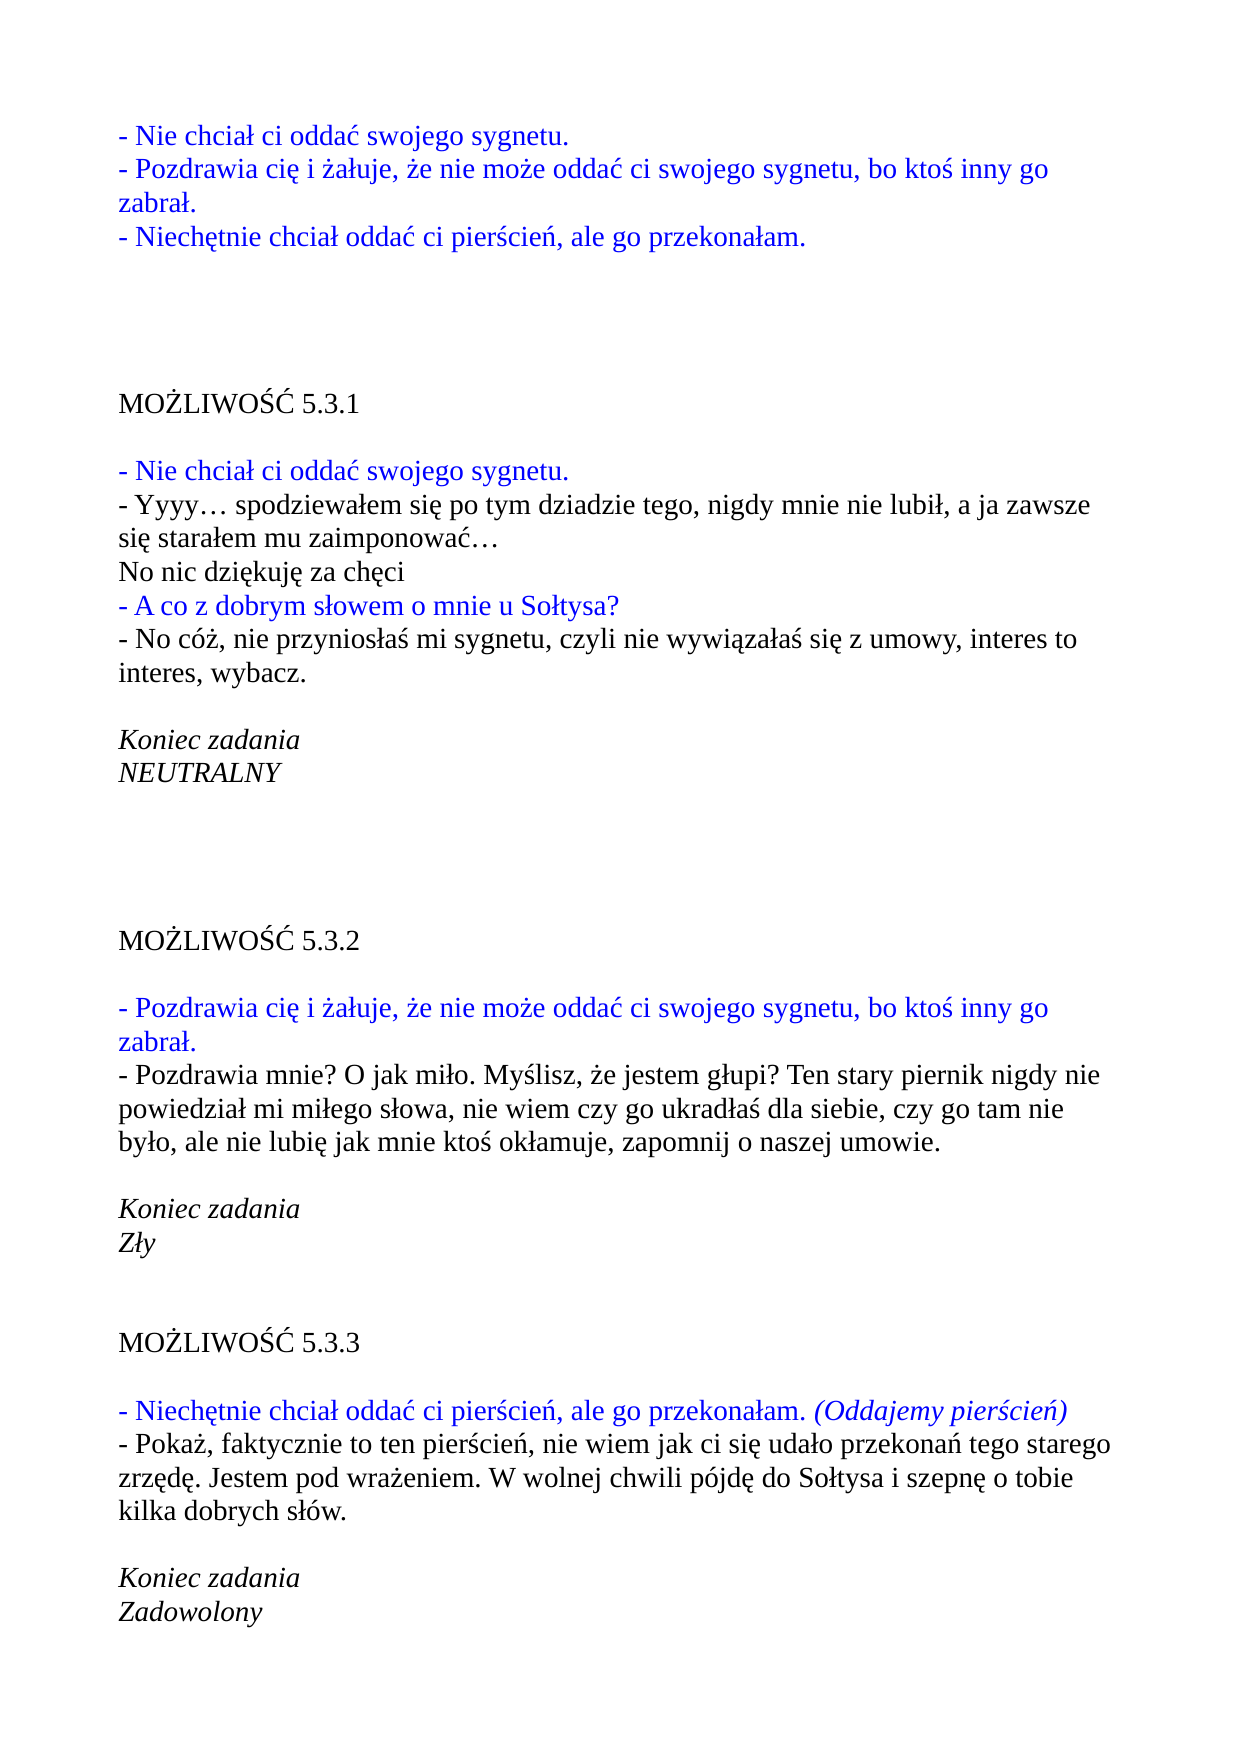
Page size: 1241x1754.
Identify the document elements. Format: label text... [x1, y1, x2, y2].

text MOŻLIWOŚĆ 5.3.1 [118, 386, 1122, 420]
text MOŻLIWOŚĆ 5.3.2 [118, 923, 1122, 957]
text - Pokaż, faktycznie to ten pierścień, nie wiem jak ci się udało przekonań tego starego zrzędę. Jestem pod wrażeniem. W wolnej chwili pójdę do Sołtysa i szepnę o tobie kilka dobrych słów. [118, 1426, 1122, 1527]
text - Nie chciał ci oddać swojego sygnetu. [118, 453, 1122, 487]
text Koniec zadania [118, 722, 1122, 755]
text - Pozdrawia cię i żałuje, że nie może oddać ci swojego sygnetu, bo ktoś inny go zabrał. [118, 152, 1122, 219]
text - Pozdrawia mnie? O jak miło. Myślisz, że jestem głupi? Ten stary piernik nigdy nie powiedział mi miłego słowa, nie wiem czy go ukradłaś dla siebie, czy go tam nie było, ale nie lubię jak mnie ktoś okłamuje, zapomnij o naszej umowie. [118, 1057, 1122, 1158]
text - A co z dobrym słowem o mnie u Sołtysa? [118, 588, 1122, 621]
text - Niechętnie chciał oddać ci pierścień, ale go przekonałam. (Oddajemy pierścień) [118, 1393, 1122, 1426]
text - Pozdrawia cię i żałuje, że nie może oddać ci swojego sygnetu, bo ktoś inny go zabrał. [118, 990, 1122, 1057]
text - No cóż, nie przyniosłaś mi sygnetu, czyli nie wywiązałaś się z umowy, interes to interes, wybacz. [118, 621, 1122, 688]
text - Niechętnie chciał oddać ci pierścień, ale go przekonałam. [118, 219, 1122, 252]
text No nic dziękuję za chęci [118, 554, 1122, 588]
text NEUTRALNY [118, 755, 1122, 789]
text - Yyyy… spodziewałem się po tym dziadzie tego, nigdy mnie nie lubił, a ja zawsze się starałem mu zaimponować… [118, 487, 1122, 554]
text Zadowolony [118, 1594, 1122, 1627]
text Koniec zadania [118, 1191, 1122, 1225]
text Zły [118, 1225, 1122, 1258]
text Koniec zadania [118, 1560, 1122, 1594]
text MOŻLIWOŚĆ 5.3.3 [118, 1326, 1122, 1359]
text - Nie chciał ci oddać swojego sygnetu. [118, 118, 1122, 152]
